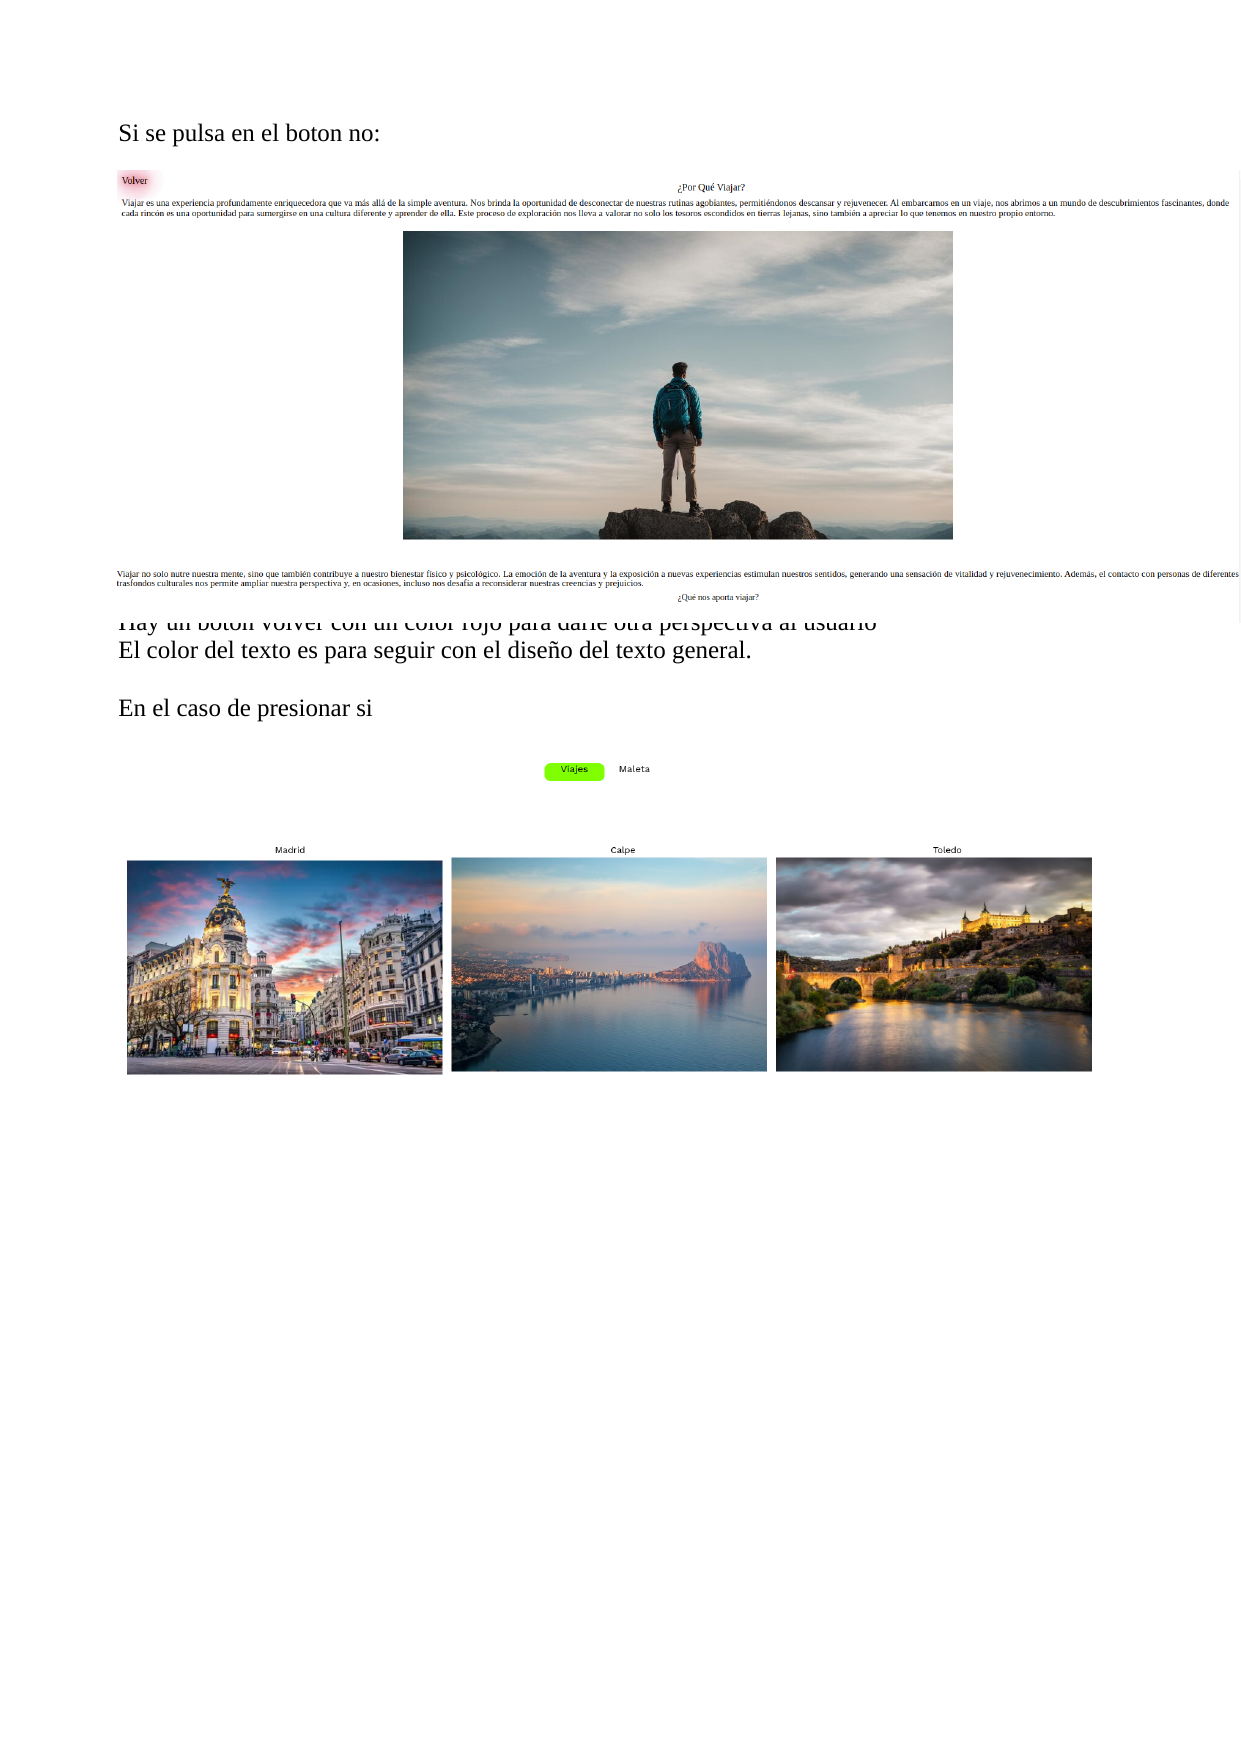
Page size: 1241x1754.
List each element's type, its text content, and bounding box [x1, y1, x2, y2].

picture [118, 758, 1123, 1085]
text El color del texto es para seguir con el diseño del texto general. [118, 636, 1122, 664]
text Si se pulsa en el boton no: [118, 118, 1122, 147]
picture [117, 170, 1241, 623]
text Hay un botón volver con un color rojo para darle otra perspectiva al usuario [118, 623, 1122, 636]
text En el caso de presionar si [118, 693, 1122, 722]
